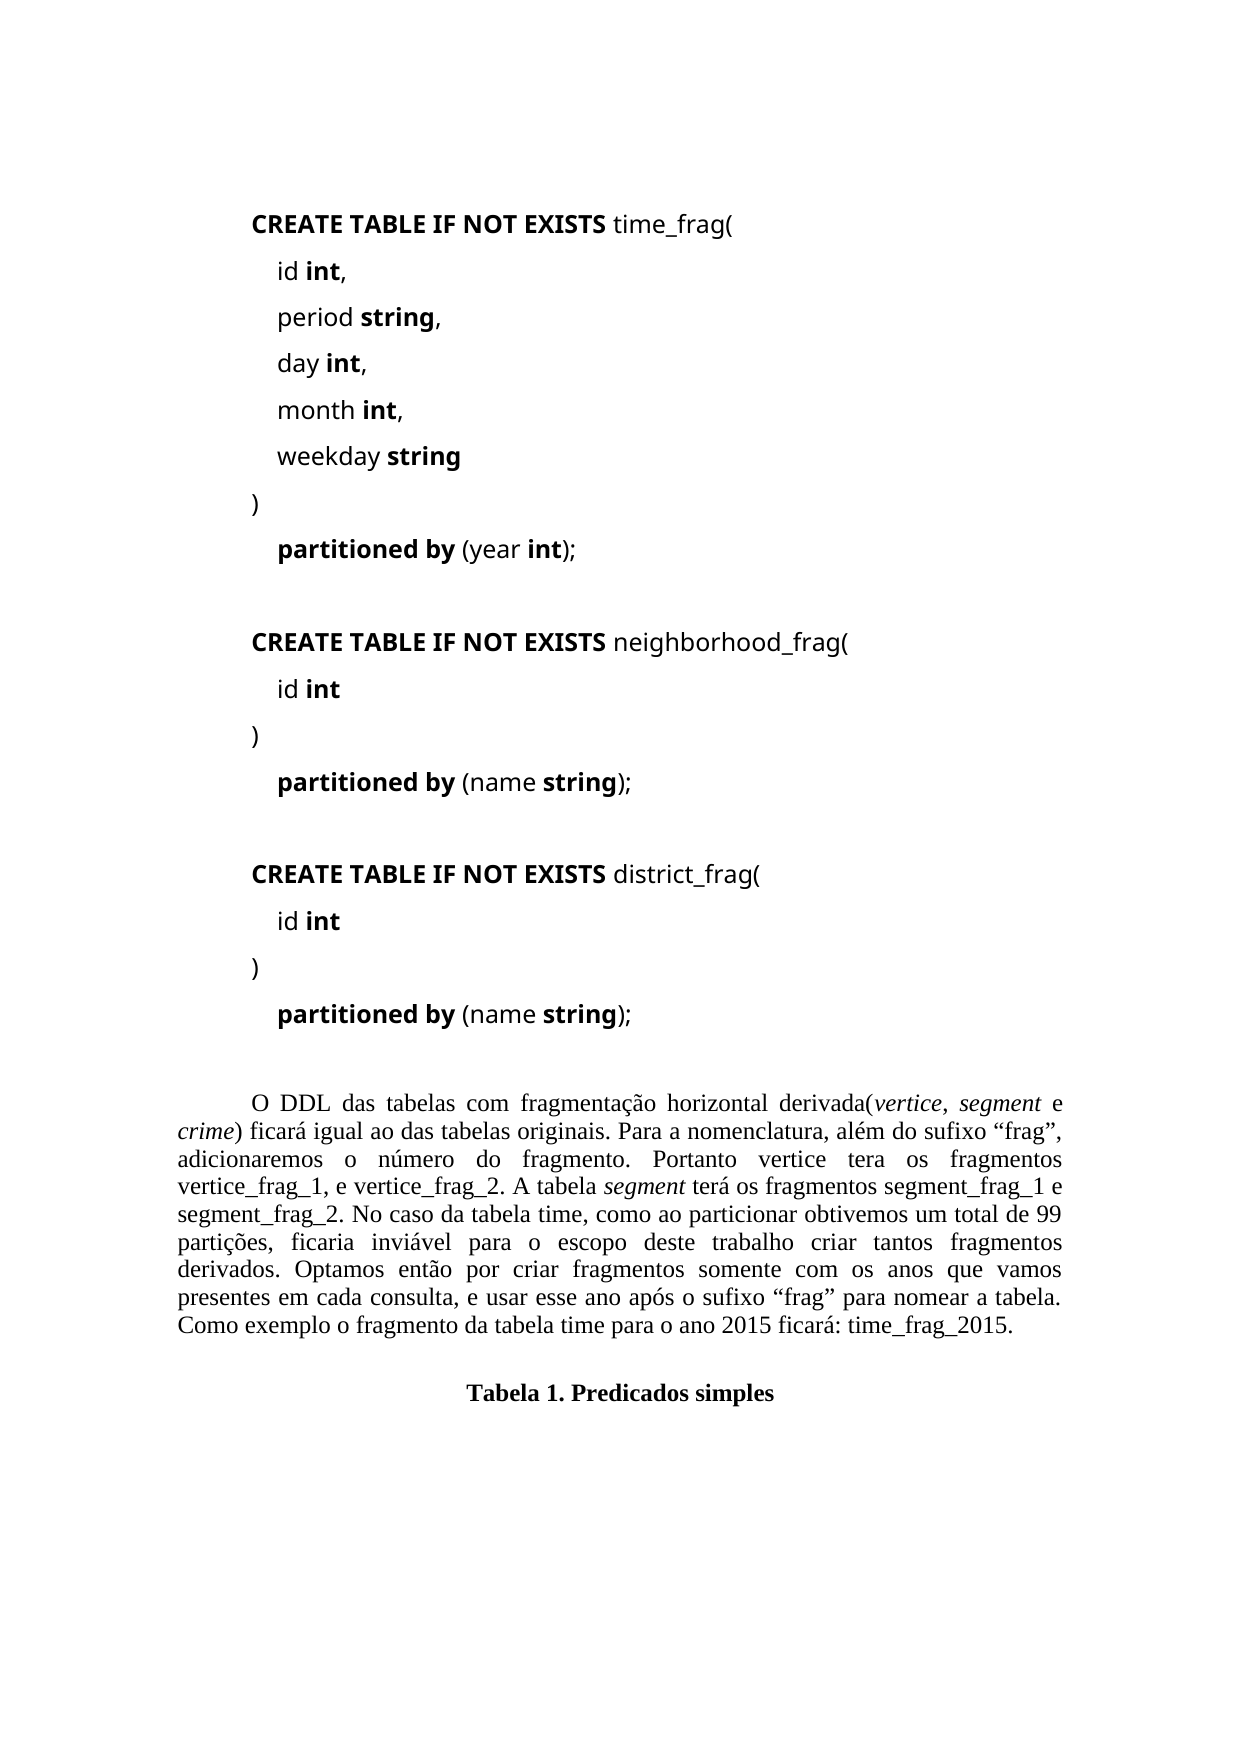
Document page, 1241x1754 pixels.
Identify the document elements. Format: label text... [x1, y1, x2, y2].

text partitioned by (year int); [177, 532, 1063, 566]
text period string, [177, 299, 1063, 334]
text ) [177, 718, 1063, 752]
text ) [177, 485, 1063, 519]
text month int, [177, 392, 1063, 427]
text CREATE TABLE IF NOT EXISTS neighborhood_frag( [177, 625, 1063, 659]
text weekday string [177, 439, 1063, 473]
text CREATE TABLE IF NOT EXISTS time_frag( [177, 207, 1063, 241]
text id int [177, 903, 1063, 938]
text day int, [177, 346, 1063, 380]
text id int, [177, 253, 1063, 287]
text CREATE TABLE IF NOT EXISTS district_frag( [177, 857, 1063, 891]
subtitle Tabela 1. Predicados simples [177, 1379, 1063, 1407]
text O DDL das tabelas com fragmentação horizontal derivada(vertice, segment e crime) ficará igual ao das tabelas originais. Para a nomenclatura, além do sufixo “frag”, adicionaremos o número do fragmento. Portanto vertice tera os fragmentos vertice_frag_1, e vertice_frag_2. A tabela segment terá os fragmentos segment_frag_1 e segment_frag_2. No caso da tabela time, como ao particionar obtivemos um total de 99 partições, ficaria inviável para o escopo deste trabalho criar tantos fragmentos derivados. Optamos então por criar fragmentos somente com os anos que vamos presentes em cada consulta, e usar esse ano após o sufixo “frag” para nomear a tabela. Como exemplo o fragmento da tabela time para o ano 2015 ficará: time_frag_2015. [177, 1089, 1063, 1339]
text id int [177, 671, 1063, 705]
text partitioned by (name string); [177, 764, 1063, 798]
text ) [177, 950, 1063, 984]
text partitioned by (name string); [177, 996, 1063, 1031]
